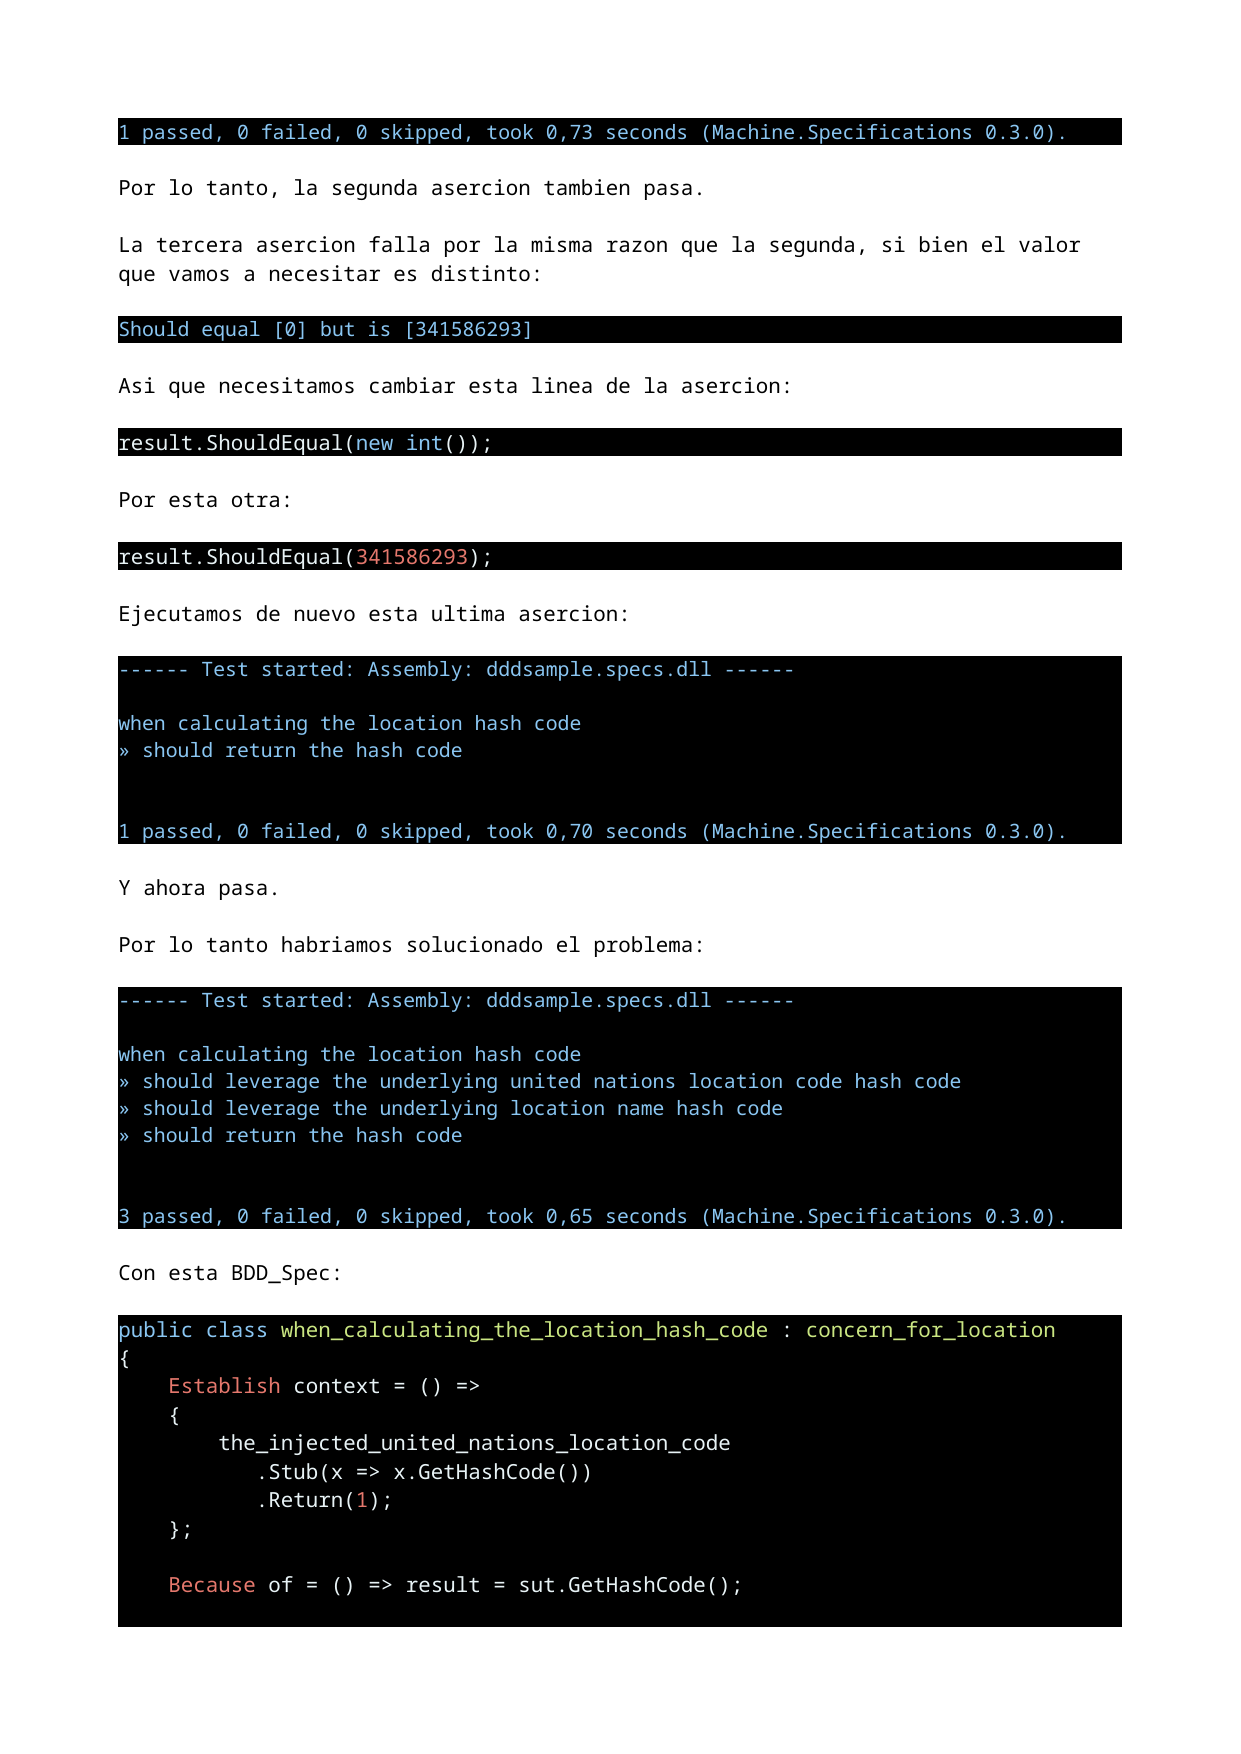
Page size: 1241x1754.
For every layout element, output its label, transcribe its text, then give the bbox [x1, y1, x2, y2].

text 1 passed, 0 failed, 0 skipped, took 0,70 seconds (Machine.Specifications 0.3.0). [118, 817, 1122, 844]
text the_injected_united_nations_location_code [118, 1428, 1122, 1457]
text » should return the hash code [118, 1121, 1122, 1148]
text .Return(1); [118, 1485, 1122, 1514]
text .Stub(x => x.GetHashCode()) [118, 1457, 1122, 1485]
text { [118, 1343, 1122, 1372]
text ------ Test started: Assembly: dddsample.specs.dll ------ [118, 987, 1122, 1013]
text 3 passed, 0 failed, 0 skipped, took 0,65 seconds (Machine.Specifications 0.3.0). [118, 1202, 1122, 1229]
text La tercera asercion falla por la misma razon que la segunda, si bien el valor que vamos a necesitar es distinto: [118, 230, 1122, 287]
text » should leverage the underlying united nations location code hash code [118, 1067, 1122, 1094]
text when calculating the location hash code [118, 709, 1122, 736]
text public class when_calculating_the_location_hash_code : concern_for_location [118, 1315, 1122, 1343]
text ------ Test started: Assembly: dddsample.specs.dll ------ [118, 656, 1122, 682]
text result.ShouldEqual(new int()); [118, 428, 1122, 456]
text Should equal [0] but is [341586293] [118, 316, 1122, 343]
text result.ShouldEqual(341586293); [118, 542, 1122, 570]
text » should leverage the underlying location name hash code [118, 1094, 1122, 1121]
text Con esta BDD_Spec: [118, 1258, 1122, 1286]
text Por lo tanto habriamos solucionado el problema: [118, 930, 1122, 958]
text Por esta otra: [118, 485, 1122, 513]
text }; [118, 1514, 1122, 1542]
text when calculating the location hash code [118, 1041, 1122, 1067]
text Y ahora pasa. [118, 873, 1122, 901]
text Asi que necesitamos cambiar esta linea de la asercion: [118, 371, 1122, 399]
text Establish context = () => [118, 1372, 1122, 1400]
text { [118, 1400, 1122, 1428]
text 1 passed, 0 failed, 0 skipped, took 0,73 seconds (Machine.Specifications 0.3.0). [118, 118, 1122, 145]
text » should return the hash code [118, 736, 1122, 763]
text Because of = () => result = sut.GetHashCode(); [118, 1571, 1122, 1599]
text Ejecutamos de nuevo esta ultima asercion: [118, 599, 1122, 627]
text Por lo tanto, la segunda asercion tambien pasa. [118, 173, 1122, 202]
